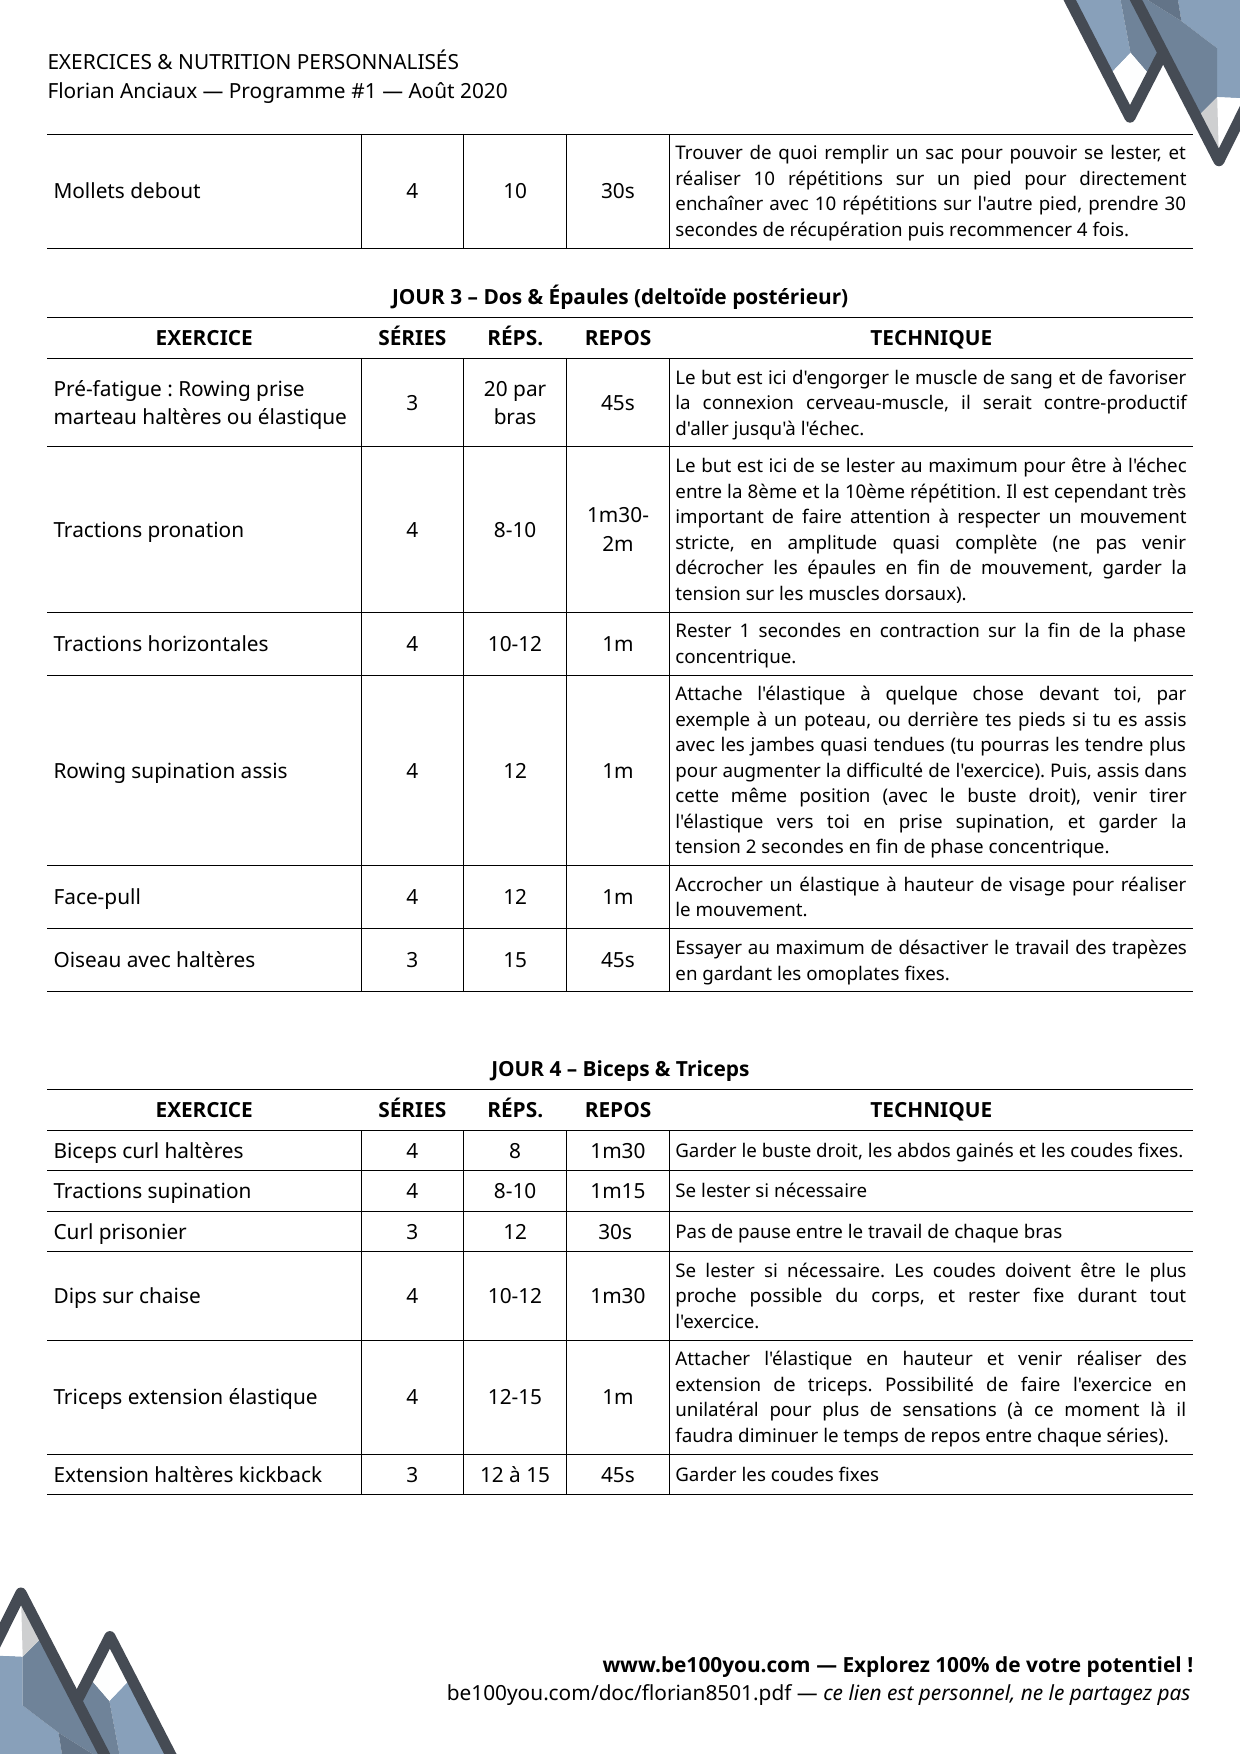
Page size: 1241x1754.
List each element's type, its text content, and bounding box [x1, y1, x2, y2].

table_cell 4 [362, 1171, 463, 1211]
table_cell Curl prisonier [47, 1212, 361, 1251]
table_cell Se lester si nécessaire [670, 1171, 1193, 1211]
table_cell REPOS [566, 318, 669, 358]
table_cell Oiseau avec haltères [47, 929, 361, 991]
table_cell 1m30 [567, 1252, 669, 1340]
table_cell 12 [464, 676, 566, 865]
table_cell TECHNIQUE [669, 1090, 1193, 1130]
table_cell 30s [567, 135, 669, 248]
table_cell Rester 1 secondes en contraction sur la fin de la phase concentrique. [670, 613, 1193, 674]
table_cell 1m [567, 1341, 669, 1454]
table_cell 4 [362, 676, 463, 865]
table_cell 1m30 [567, 1131, 669, 1170]
table_cell EXERCICE [47, 1090, 361, 1130]
table_cell Face-pull [47, 866, 361, 928]
table_cell 4 [362, 135, 463, 248]
table_cell Le but est ici d'engorger le muscle de sang et de favoriser la connexion cerveau-muscle, il serait contre-productif d'aller jusqu'à l'échec. [670, 359, 1193, 446]
table_cell 3 [362, 359, 463, 446]
table_cell 1m [567, 866, 669, 928]
table_cell 45s [567, 929, 669, 991]
table_cell 3 [362, 929, 463, 991]
table_cell Triceps extension élastique [47, 1341, 361, 1454]
table_cell 3 [362, 1212, 463, 1251]
table_cell REPOS [566, 1090, 669, 1130]
table_cell Tractions pronation [47, 447, 361, 612]
table_cell Essayer au maximum de désactiver le travail des trapèzes en gardant les omoplates fixes. [670, 929, 1193, 991]
table_cell Rowing supination assis [47, 676, 361, 865]
table_cell 12 [464, 1212, 566, 1251]
table_cell Garder le buste droit, les abdos gainés et les coudes fixes. [670, 1131, 1193, 1170]
table_cell 45s [567, 359, 669, 446]
table_cell 4 [362, 447, 463, 612]
table_cell 10 [464, 135, 566, 248]
table_cell 30s [567, 1212, 669, 1251]
table_cell 4 [362, 1131, 463, 1170]
table_cell 4 [362, 1252, 463, 1340]
table_cell 15 [464, 929, 566, 991]
table_cell 10-12 [464, 1252, 566, 1340]
table_cell 20 par bras [464, 359, 566, 446]
table_header JOUR 4 – Biceps & Triceps [47, 1048, 1193, 1088]
table_cell 8 [464, 1131, 566, 1170]
table_cell 4 [362, 866, 463, 928]
table_cell 4 [362, 1341, 463, 1454]
table_cell Pas de pause entre le travail de chaque bras [670, 1212, 1193, 1251]
table_cell Extension haltères kickback [47, 1455, 361, 1494]
table_cell SÉRIES [361, 318, 463, 358]
table_cell Accrocher un élastique à hauteur de visage pour réaliser le mouvement. [670, 866, 1193, 928]
table_cell 1m30-2m [567, 447, 669, 612]
table_cell SÉRIES [361, 1090, 463, 1130]
table_cell 4 [362, 613, 463, 674]
table_cell Pré-fatigue : Rowing prise marteau haltères ou élastique [47, 359, 361, 446]
table_cell 12 à 15 [464, 1455, 566, 1494]
table_cell TECHNIQUE [669, 318, 1193, 358]
table_cell Biceps curl haltères [47, 1131, 361, 1170]
table_cell RÉPS. [464, 318, 566, 358]
table_header JOUR 3 – Dos & Épaules (deltoïde postérieur) [47, 276, 1193, 317]
table_cell 1m15 [567, 1171, 669, 1211]
table_cell Tractions horizontales [47, 613, 361, 674]
table_cell 1m [567, 676, 669, 865]
table_cell Attacher l'élastique en hauteur et venir réaliser des extension de triceps. Possibilité de faire l'exercice en unilatéral pour plus de sensations (à ce moment là il faudra diminuer le temps de repos entre chaque séries). [670, 1341, 1193, 1454]
table_cell 45s [567, 1455, 669, 1494]
table_cell Attache l'élastique à quelque chose devant toi, par exemple à un poteau, ou derrière tes pieds si tu es assis avec les jambes quasi tendues (tu pourras les tendre plus pour augmenter la difficulté de l'exercice). Puis, assis dans cette même position (avec le buste droit), venir tirer l'élastique vers toi en prise supination, et garder la tension 2 secondes en fin de phase concentrique. [670, 676, 1193, 865]
table_cell Se lester si nécessaire. Les coudes doivent être le plus proche possible du corps, et rester fixe durant tout l'exercice. [670, 1252, 1193, 1340]
table_cell Trouver de quoi remplir un sac pour pouvoir se lester, et réaliser 10 répétitions sur un pied pour directement enchaîner avec 10 répétitions sur l'autre pied, prendre 30 secondes de récupération puis recommencer 4 fois. [670, 135, 1193, 248]
table_cell 8-10 [464, 1171, 566, 1211]
table_cell 12-15 [464, 1341, 566, 1454]
table_cell Tractions supination [47, 1171, 361, 1211]
table_cell 8-10 [464, 447, 566, 612]
table_cell Dips sur chaise [47, 1252, 361, 1340]
table_cell Mollets debout [47, 135, 361, 248]
table_cell 12 [464, 866, 566, 928]
table_cell 10-12 [464, 613, 566, 674]
table_cell 3 [362, 1455, 463, 1494]
table_cell RÉPS. [464, 1090, 566, 1130]
table_cell Garder les coudes fixes [670, 1455, 1193, 1494]
table_cell Le but est ici de se lester au maximum pour être à l'échec entre la 8ème et la 10ème répétition. Il est cependant très important de faire attention à respecter un mouvement stricte, en amplitude quasi complète (ne pas venir décrocher les épaules en fin de mouvement, garder la tension sur les muscles dorsaux). [670, 447, 1193, 612]
table_cell 1m [567, 613, 669, 674]
table_cell EXERCICE [47, 318, 361, 358]
